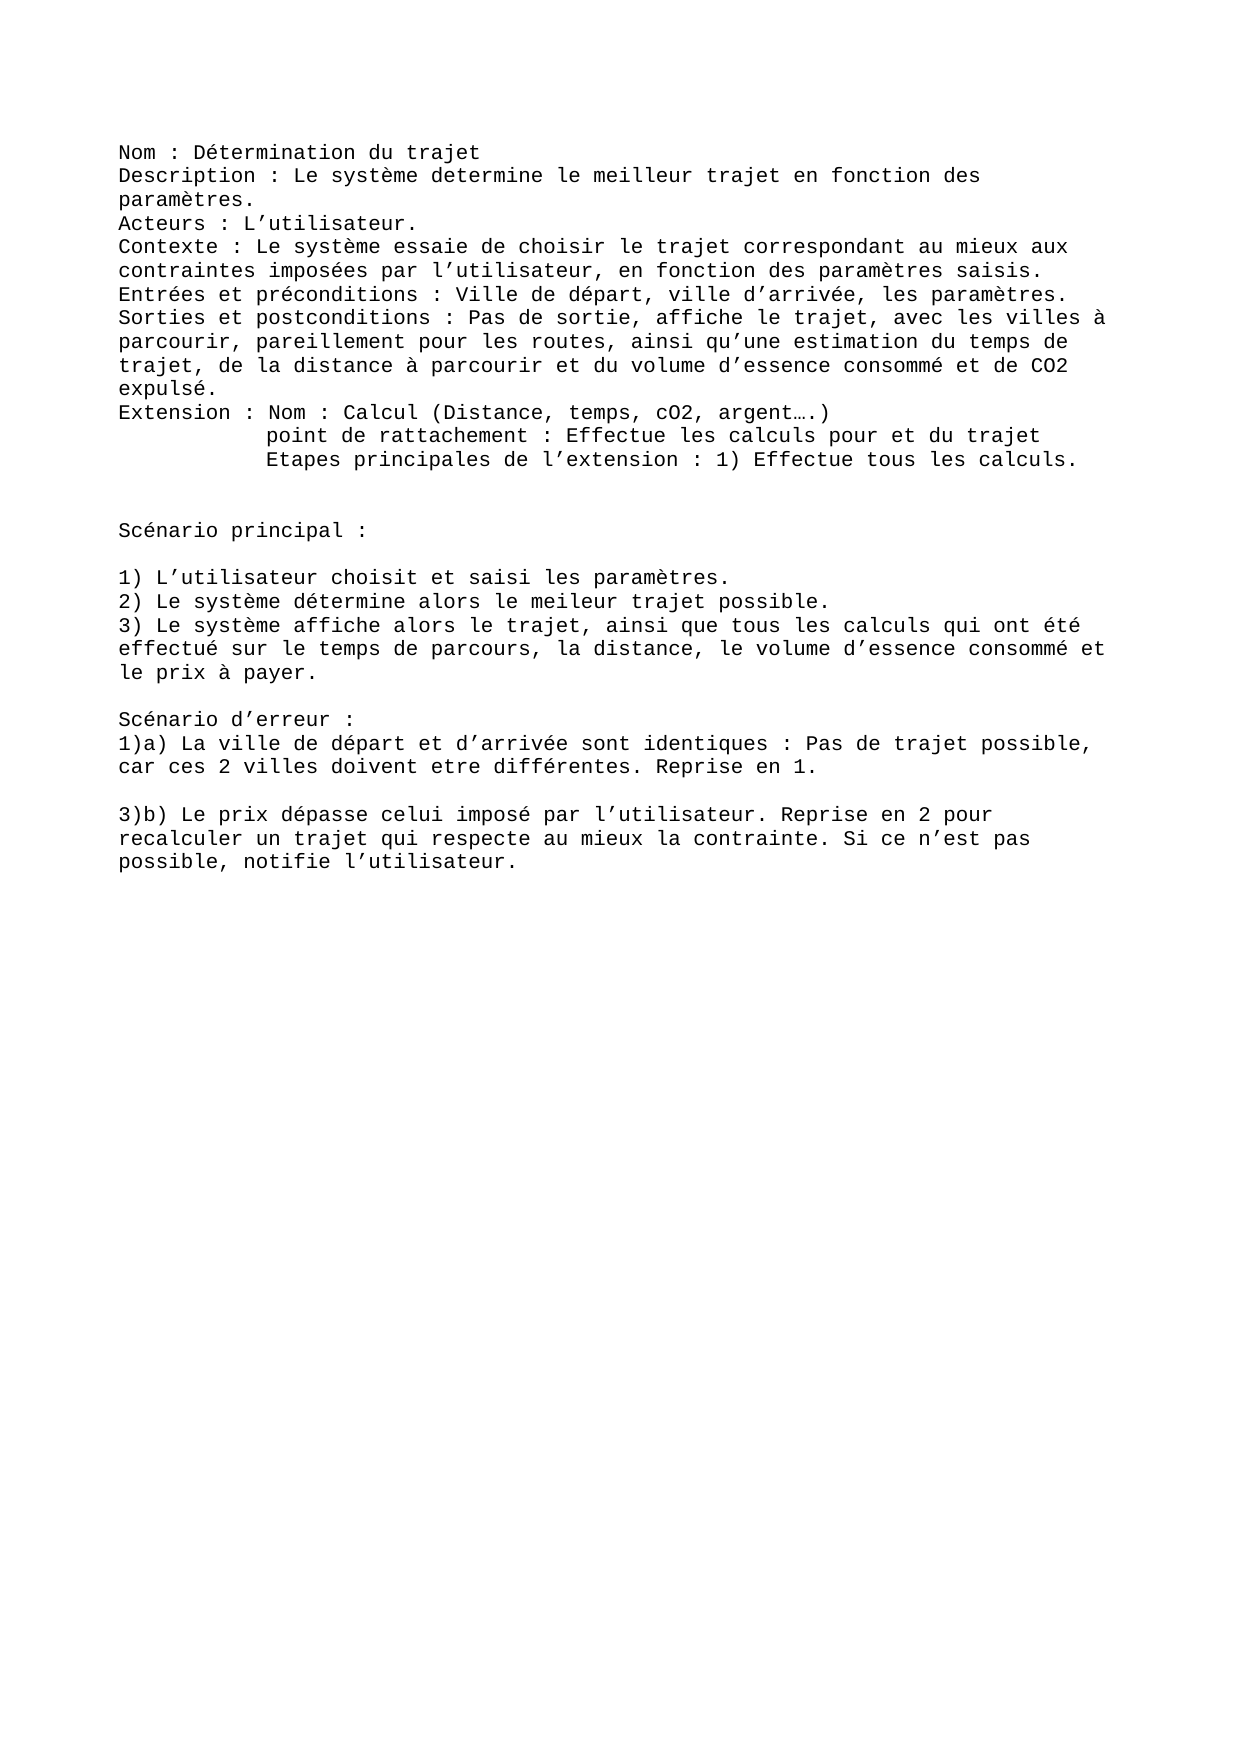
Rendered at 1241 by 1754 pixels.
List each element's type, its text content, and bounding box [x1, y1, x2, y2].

text 1) L’utilisateur choisit et saisi les paramètres. [118, 567, 1122, 591]
text Sorties et postconditions : Pas de sortie, affiche le trajet, avec les villes à parcourir, pareillement pour les routes, ainsi qu’une estimation du temps de trajet, de la distance à parcourir et du volume d’essence consommé et de CO2 expulsé. [118, 307, 1122, 402]
text Contexte : Le système essaie de choisir le trajet correspondant au mieux aux contraintes imposées par l’utilisateur, en fonction des paramètres saisis. [118, 236, 1122, 284]
text Entrées et préconditions : Ville de départ, ville d’arrivée, les paramètres. [118, 284, 1122, 307]
text Extension : Nom : Calcul (Distance, temps, cO2, argent….) [118, 402, 1122, 426]
text Nom : Détermination du trajet [118, 142, 1122, 165]
text 1)a) La ville de départ et d’arrivée sont identiques : Pas de trajet possible, car ces 2 villes doivent etre différentes. Reprise en 1. [118, 733, 1122, 780]
text 3) Le système affiche alors le trajet, ainsi que tous les calculs qui ont été effectué sur le temps de parcours, la distance, le volume d’essence consommé et le prix à payer. [118, 615, 1122, 686]
text Scénario principal : [118, 520, 1122, 544]
text Etapes principales de l’extension : 1) Effectue tous les calculs. [118, 449, 1122, 473]
text Scénario d’erreur : [118, 709, 1122, 733]
text 2) Le système détermine alors le meileur trajet possible. [118, 591, 1122, 615]
text 3)b) Le prix dépasse celui imposé par l’utilisateur. Reprise en 2 pour recalculer un trajet qui respecte au mieux la contrainte. Si ce n’est pas possible, notifie l’utilisateur. [118, 804, 1122, 875]
text point de rattachement : Effectue les calculs pour et du trajet [118, 426, 1122, 449]
text Description : Le système determine le meilleur trajet en fonction des paramètres. [118, 165, 1122, 213]
text Acteurs : L’utilisateur. [118, 213, 1122, 236]
